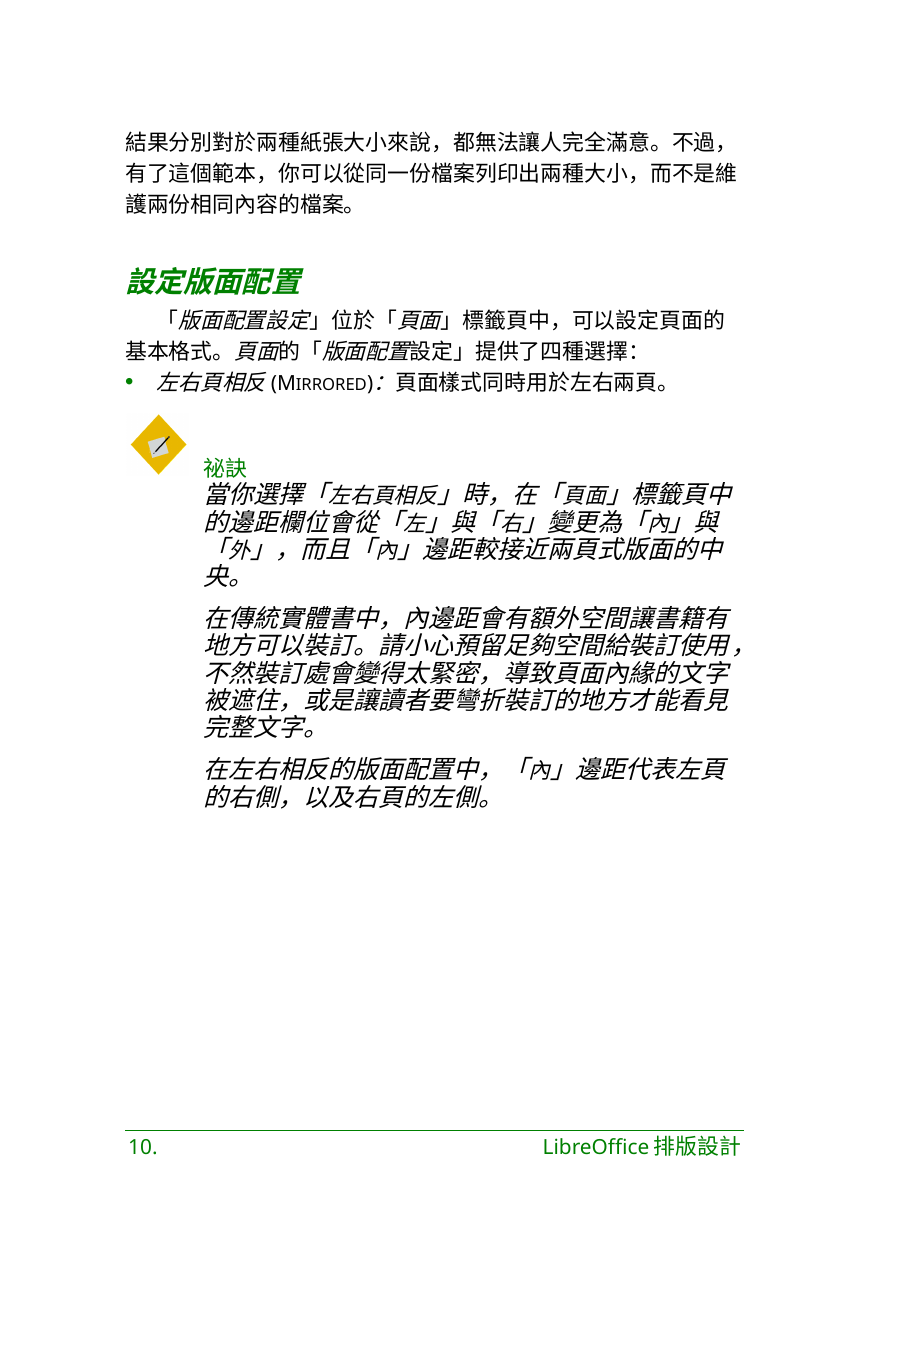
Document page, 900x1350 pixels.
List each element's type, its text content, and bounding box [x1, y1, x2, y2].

list 祕訣 [125, 412, 744, 482]
list 左右頁相反 (Mirrored)：頁面樣式同時用於左右兩頁。 [125, 366, 744, 397]
text 在傳統實體書中，內邊距會有額外空間讓書籍有地方可以裝訂。請小心預留足夠空間給裝訂使用，不然裝訂處會變得太緊密，導致頁面內緣的文字被遮住，或是讓讀者要彎折裝訂的地方才能看見完整文字。 [203, 606, 744, 742]
text 在左右相反的版面配置中，「內」邊距代表左頁的右側，以及右頁的左側。 [203, 757, 744, 811]
text 結果分別對於兩種紙張大小來說，都無法讓人完全滿意。不過，有了這個範本，你可以從同一份檔案列印出兩種大小，而不是維護兩份相同內容的檔案。 [125, 125, 744, 219]
subtitle 設定版面配置 [125, 252, 744, 303]
text 「版面配置設定」位於「頁面」標籤頁中，可以設定頁面的基本格式。頁面的「版面配置設定」提供了四種選擇： [125, 303, 744, 366]
text 當你選擇「左右頁相反」時，在「頁面」標籤頁中的邊距欄位會從「左」與「右」變更為「內」與「外」，而且「內」邊距較接近兩頁式版面的中央。 [203, 482, 744, 591]
picture [126, 413, 189, 476]
